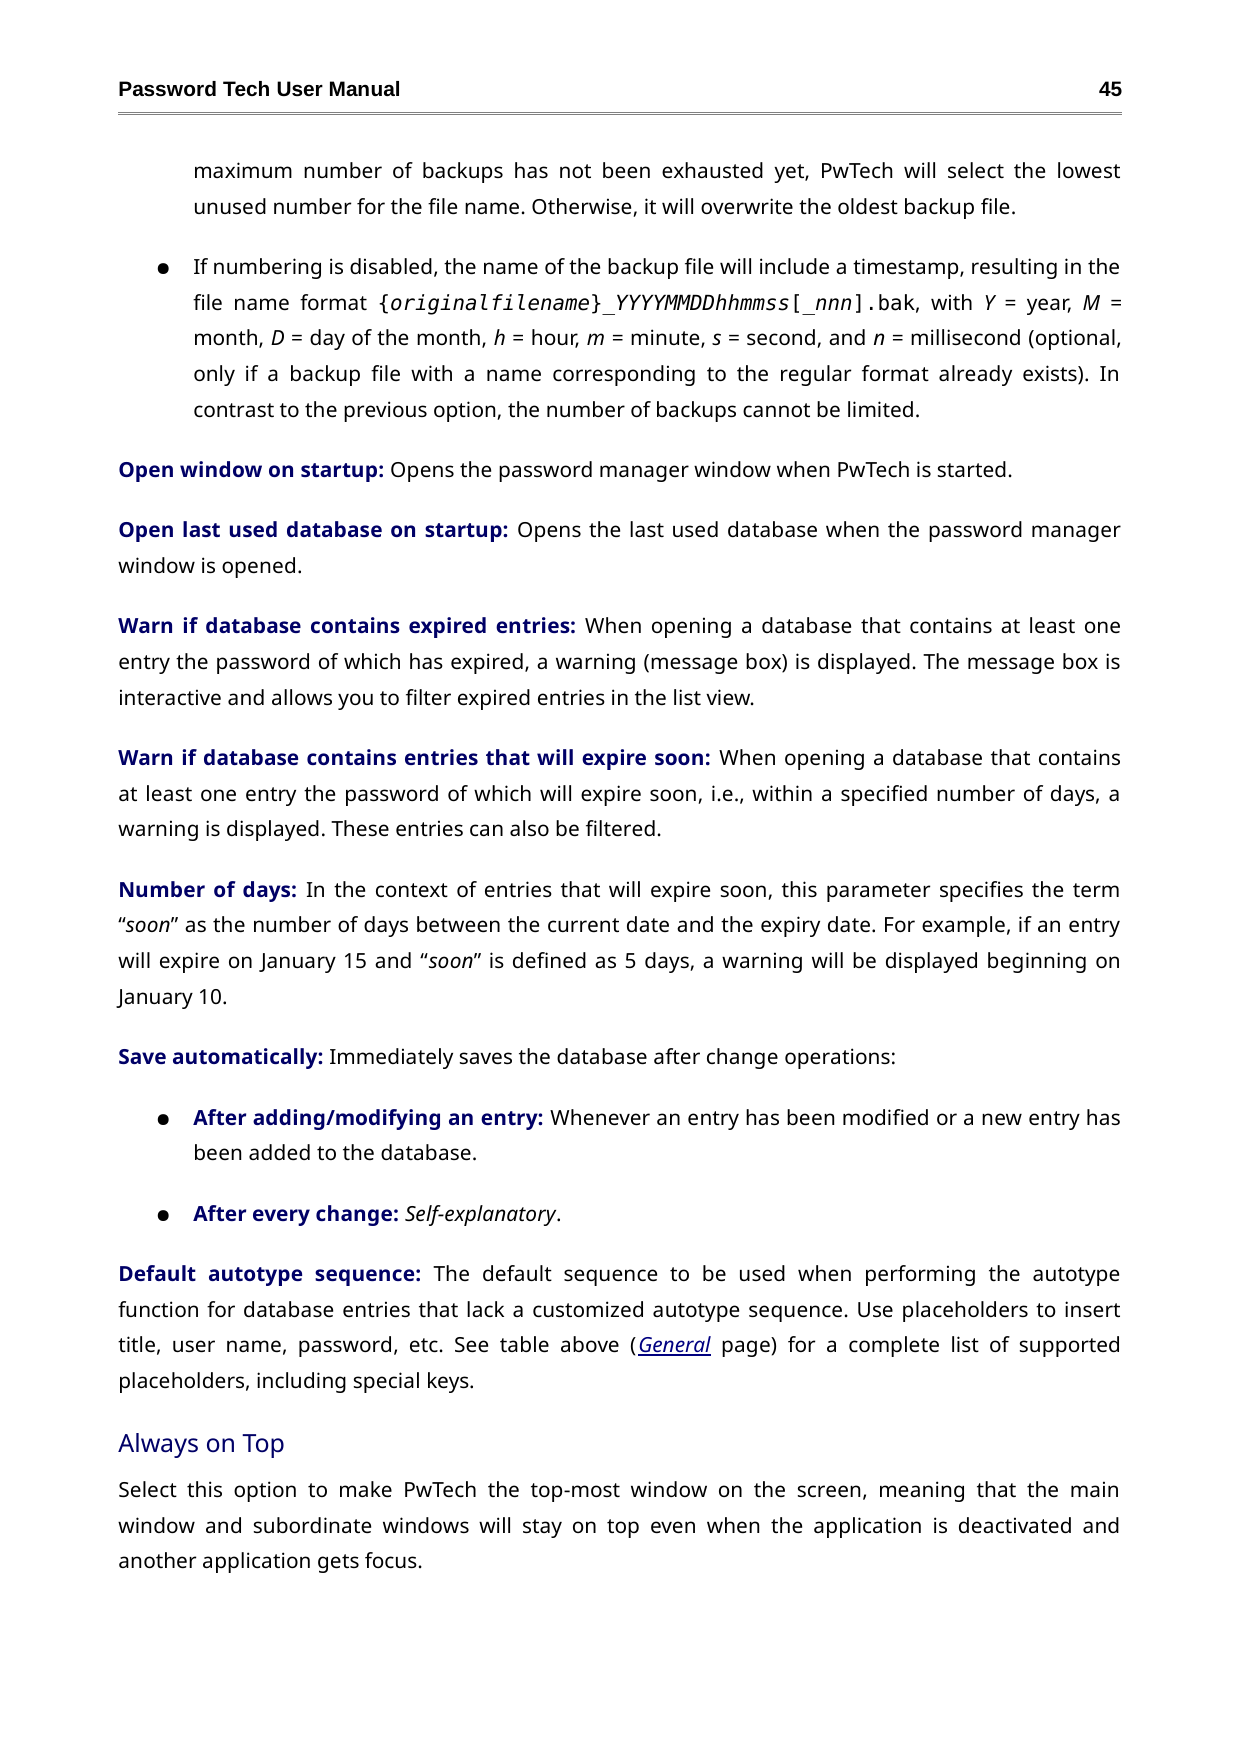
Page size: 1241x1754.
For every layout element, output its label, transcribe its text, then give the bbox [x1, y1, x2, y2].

list After every change: Self-explanatory. [156, 1198, 1122, 1227]
text Select this option to make PwTech the top-most window on the screen, meaning that the main window and subordinate windows will stay on top even when the application is deactivated and another application gets focus. [118, 1475, 1122, 1575]
text Warn if database contains expired entries: When opening a database that contains at least one entry the password of which has expired, a warning (message box) is displayed. The message box is interactive and allows you to filter expired entries in the list view. [118, 611, 1122, 711]
text Number of days: In the context of entries that will expire soon, this parameter specifies the term “soon” as the number of days between the current date and the expiry date. For example, if an entry will expire on January 15 and “soon” is defined as 5 days, a warning will be displayed beginning on January 10. [118, 875, 1122, 1010]
list maximum number of backups has not been exhausted yet, PwTech will select the lowest unused number for the file name. Otherwise, it will overwrite the oldest backup file. [156, 156, 1122, 220]
subtitle Always on Top [118, 1426, 1122, 1460]
text Warn if database contains entries that will expire soon: When opening a database that contains at least one entry the password of which will expire soon, i.e., within a specified number of days, a warning is displayed. These entries can also be filtered. [118, 743, 1122, 843]
text Open last used database on startup: Opens the last used database when the password manager window is opened. [118, 515, 1122, 579]
text Default autotype sequence: The default sequence to be used when performing the autotype function for database entries that lack a customized autotype sequence. Use placeholders to insert title, user name, password, etc. See table above (General page) for a complete list of supported placeholders, including special keys. [118, 1259, 1122, 1394]
text Open window on startup: Opens the password manager window when PwTech is started. [118, 455, 1122, 483]
text Save automatically: Immediately saves the database after change operations: [118, 1042, 1122, 1071]
list After adding/modifying an entry: Whenever an entry has been modified or a new entry has been added to the database. [156, 1102, 1122, 1167]
list If numbering is disabled, the name of the backup file will include a timestamp, resulting in the file name format {originalfilename}_YYYYMMDDhhmmss[_nnn].bak, with Y = year, M = month, D = day of the month, h = hour, m = minute, s = second, and n = millisecond (optional, only if a backup file with a name corresponding to the regular format already exists). In contrast to the previous option, the number of backups cannot be limited. [156, 252, 1122, 423]
